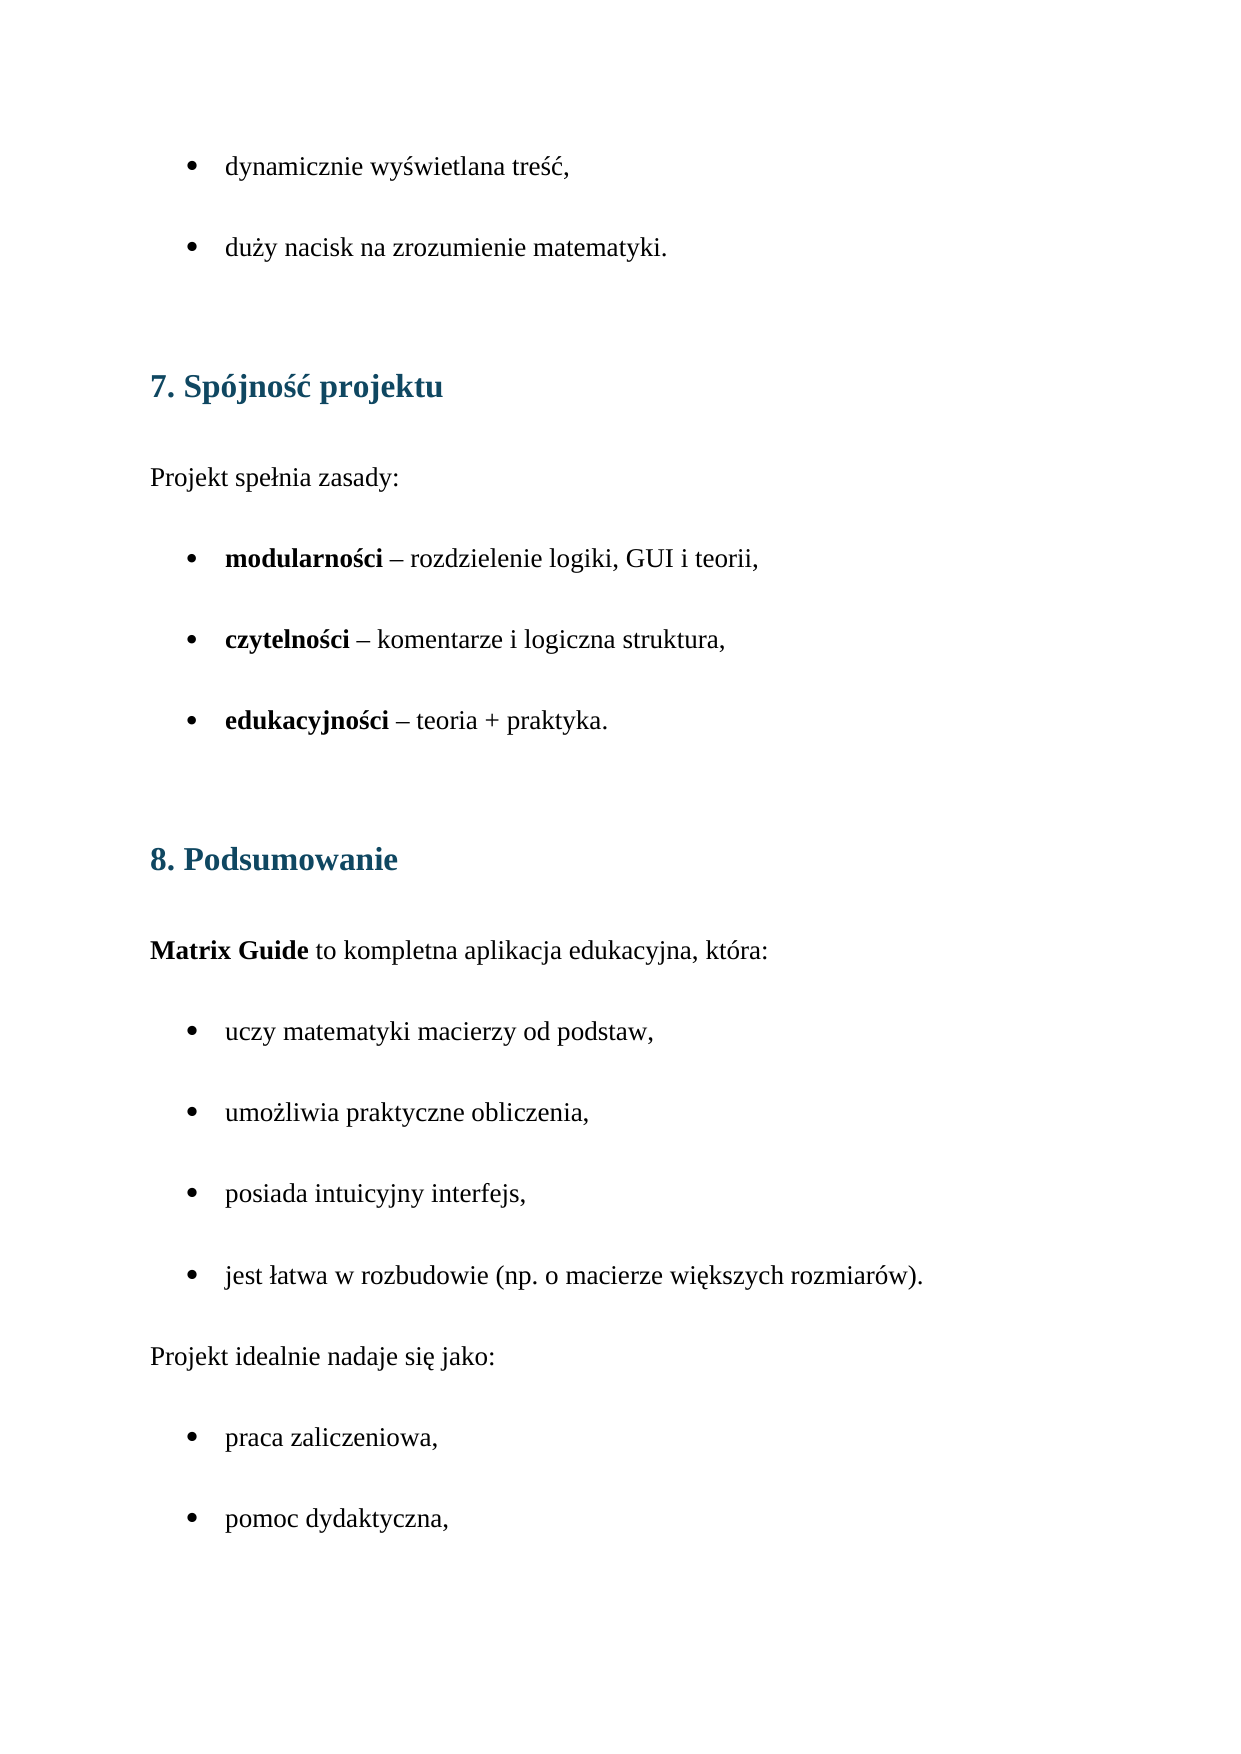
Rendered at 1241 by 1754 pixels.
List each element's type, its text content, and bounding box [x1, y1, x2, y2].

list praca zaliczeniowa, [187, 1421, 1090, 1452]
list edukacyjności – teoria + praktyka. [187, 704, 1090, 736]
list duży nacisk na zrozumienie matematyki. [187, 231, 1090, 262]
list czytelności – komentarze i logiczna struktura, [187, 623, 1090, 654]
list uczy matematyki macierzy od podstaw, [187, 1015, 1090, 1046]
subtitle 7. Spójność projektu [150, 366, 1090, 405]
list modularności – rozdzielenie logiki, GUI i teorii, [187, 542, 1090, 573]
list jest łatwa w rozbudowie (np. o macierze większych rozmiarów). [187, 1259, 1090, 1290]
list posiada intuicyjny interfejs, [187, 1178, 1090, 1209]
text Projekt idealnie nadaje się jako: [150, 1340, 1090, 1371]
list umożliwia praktyczne obliczenia, [187, 1096, 1090, 1128]
subtitle 8. Podsumowanie [150, 839, 1090, 878]
text Matrix Guide to kompletna aplikacja edukacyjna, która: [150, 934, 1090, 965]
text Projekt spełnia zasady: [150, 461, 1090, 492]
list pomoc dydaktyczna, [187, 1502, 1090, 1534]
list dynamicznie wyświetlana treść, [187, 150, 1090, 181]
